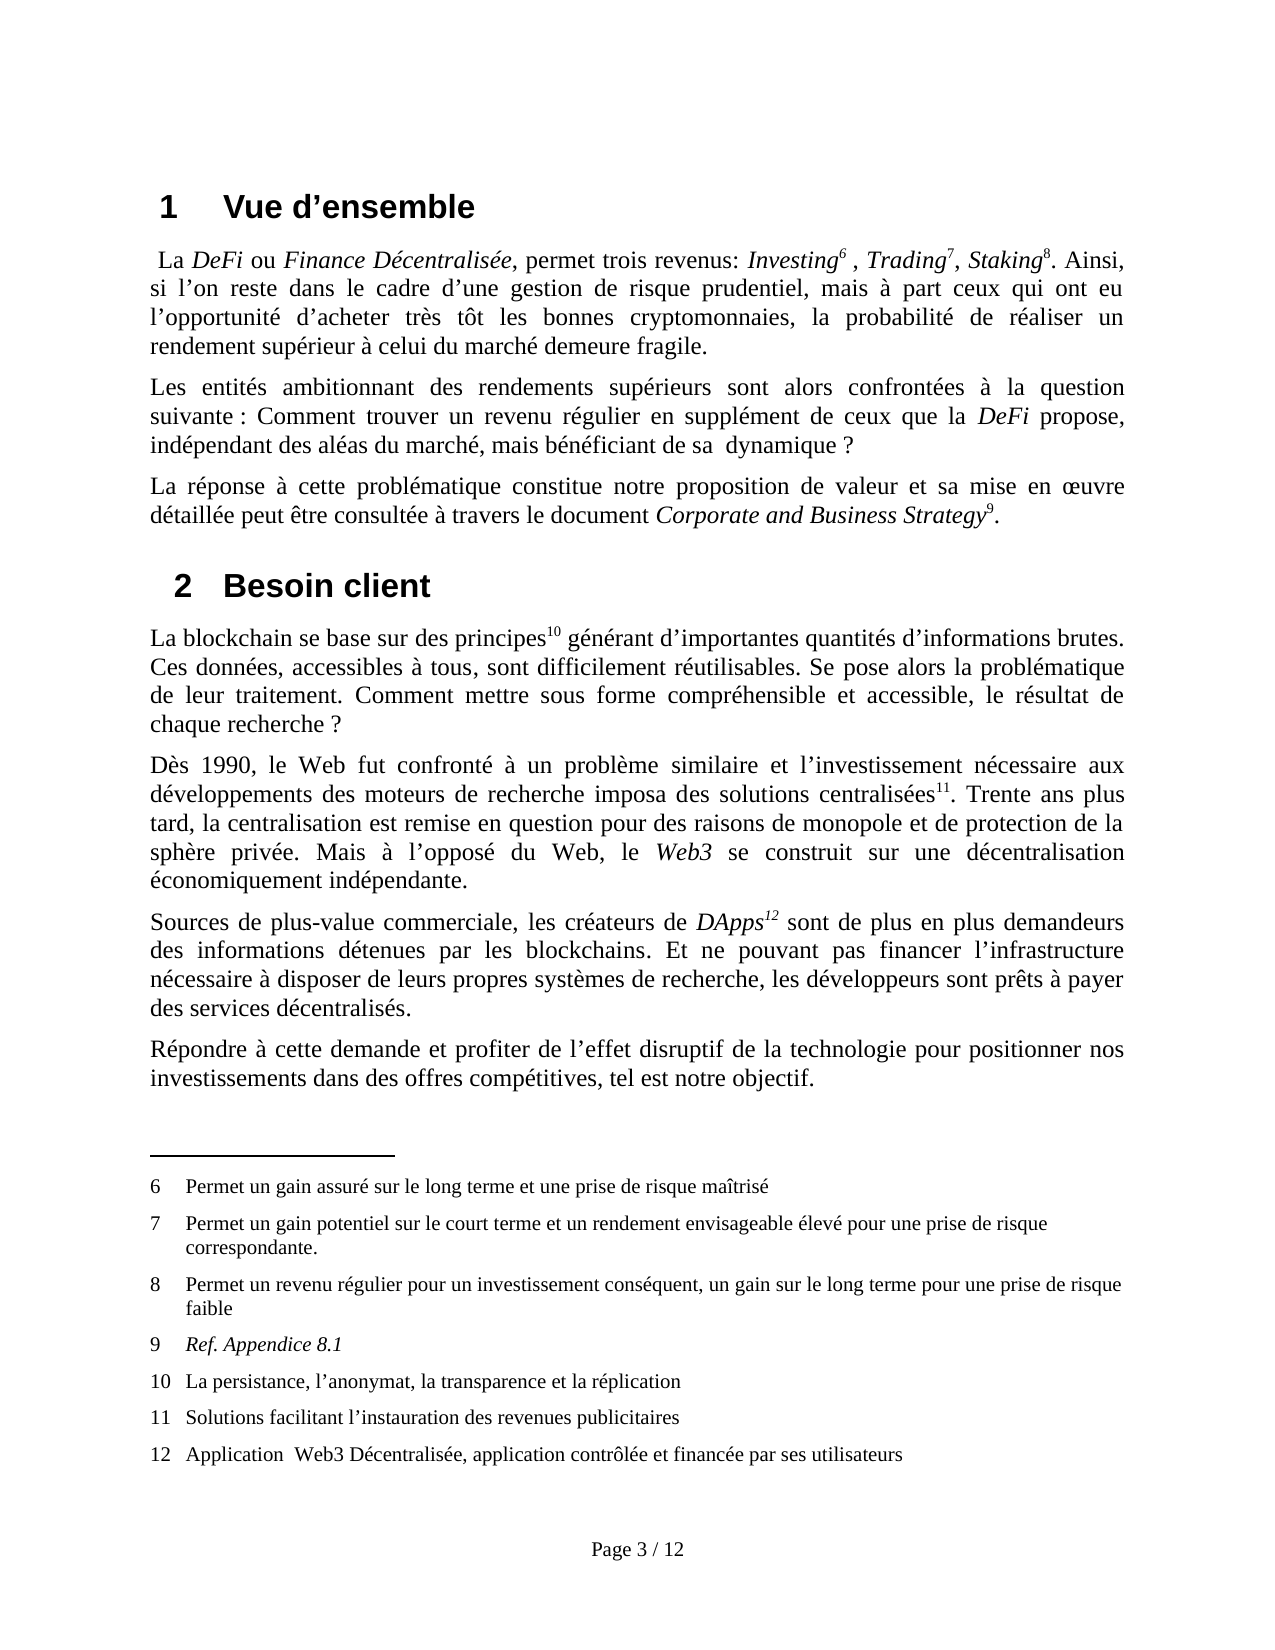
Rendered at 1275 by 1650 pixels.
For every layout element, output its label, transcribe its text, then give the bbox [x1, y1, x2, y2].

text Solutions facilitant l’instauration des revenues publicitaires [150, 1405, 1125, 1429]
text Ref. Appendice 8.1 [150, 1332, 1125, 1356]
text La persistance, l’anonymat, la transparence et la réplication [150, 1369, 1125, 1393]
text La DeFi ou Finance Décentralisée, permet trois revenus: Investing , Trading, Staking. Ainsi, si l’on reste dans le cadre d’une gestion de risque prudentiel, mais à part ceux qui ont eu l’opportunité d’acheter très tôt les bonnes cryptomonnaies, la probabilité de réaliser un rendement supérieur à celui du marché demeure fragile. [150, 245, 1125, 360]
subtitle Besoin client [164, 566, 1125, 604]
text Permet un gain potentiel sur le court terme et un rendement envisageable élevé pour une prise de risque correspondante. [150, 1211, 1125, 1259]
text Application Web3 Décentralisée, application contrôlée et financée par ses utilisateurs [150, 1442, 1125, 1466]
text Dès 1990, le Web fut confronté à un problème similaire et l’investissement nécessaire aux développements des moteurs de recherche imposa des solutions centralisées. Trente ans plus tard, la centralisation est remise en question pour des raisons de monopole et de protection de la sphère privée. Mais à l’opposé du Web, le Web3 se construit sur une décentralisation économiquement indépendante. [150, 751, 1125, 894]
subtitle Vue d’ensemble [150, 187, 1125, 226]
text Les entités ambitionnant des rendements supérieurs sont alors confrontées à la question suivante : Comment trouver un revenu régulier en supplément de ceux que la DeFi propose, indépendant des aléas du marché, mais bénéficiant de sa dynamique ? [150, 372, 1125, 458]
text Sources de plus-value commerciale, les créateurs de DApps sont de plus en plus demandeurs des informations détenues par les blockchains. Et ne pouvant pas financer l’infrastructure nécessaire à disposer de leurs propres systèmes de recherche, les développeurs sont prêts à payer des services décentralisés. [150, 907, 1125, 1022]
text Répondre à cette demande et profiter de l’effet disruptif de la technologie pour positionner nos investissements dans des offres compétitives, tel est notre objectif. [150, 1034, 1125, 1092]
text Permet un gain assuré sur le long terme et une prise de risque maîtrisé [150, 1174, 1125, 1198]
text La blockchain se base sur des principes générant d’importantes quantités d’informations brutes. Ces données, accessibles à tous, sont difficilement réutilisables. Se pose alors la problématique de leur traitement. Comment mettre sous forme compréhensible et accessible, le résultat de chaque recherche ? [150, 623, 1125, 738]
text La réponse à cette problématique constitue notre proposition de valeur et sa mise en œuvre détaillée peut être consultée à travers le document Corporate and Business Strategy. [150, 471, 1125, 528]
text Permet un revenu régulier pour un investissement conséquent, un gain sur le long terme pour une prise de risque faible [150, 1271, 1125, 1319]
